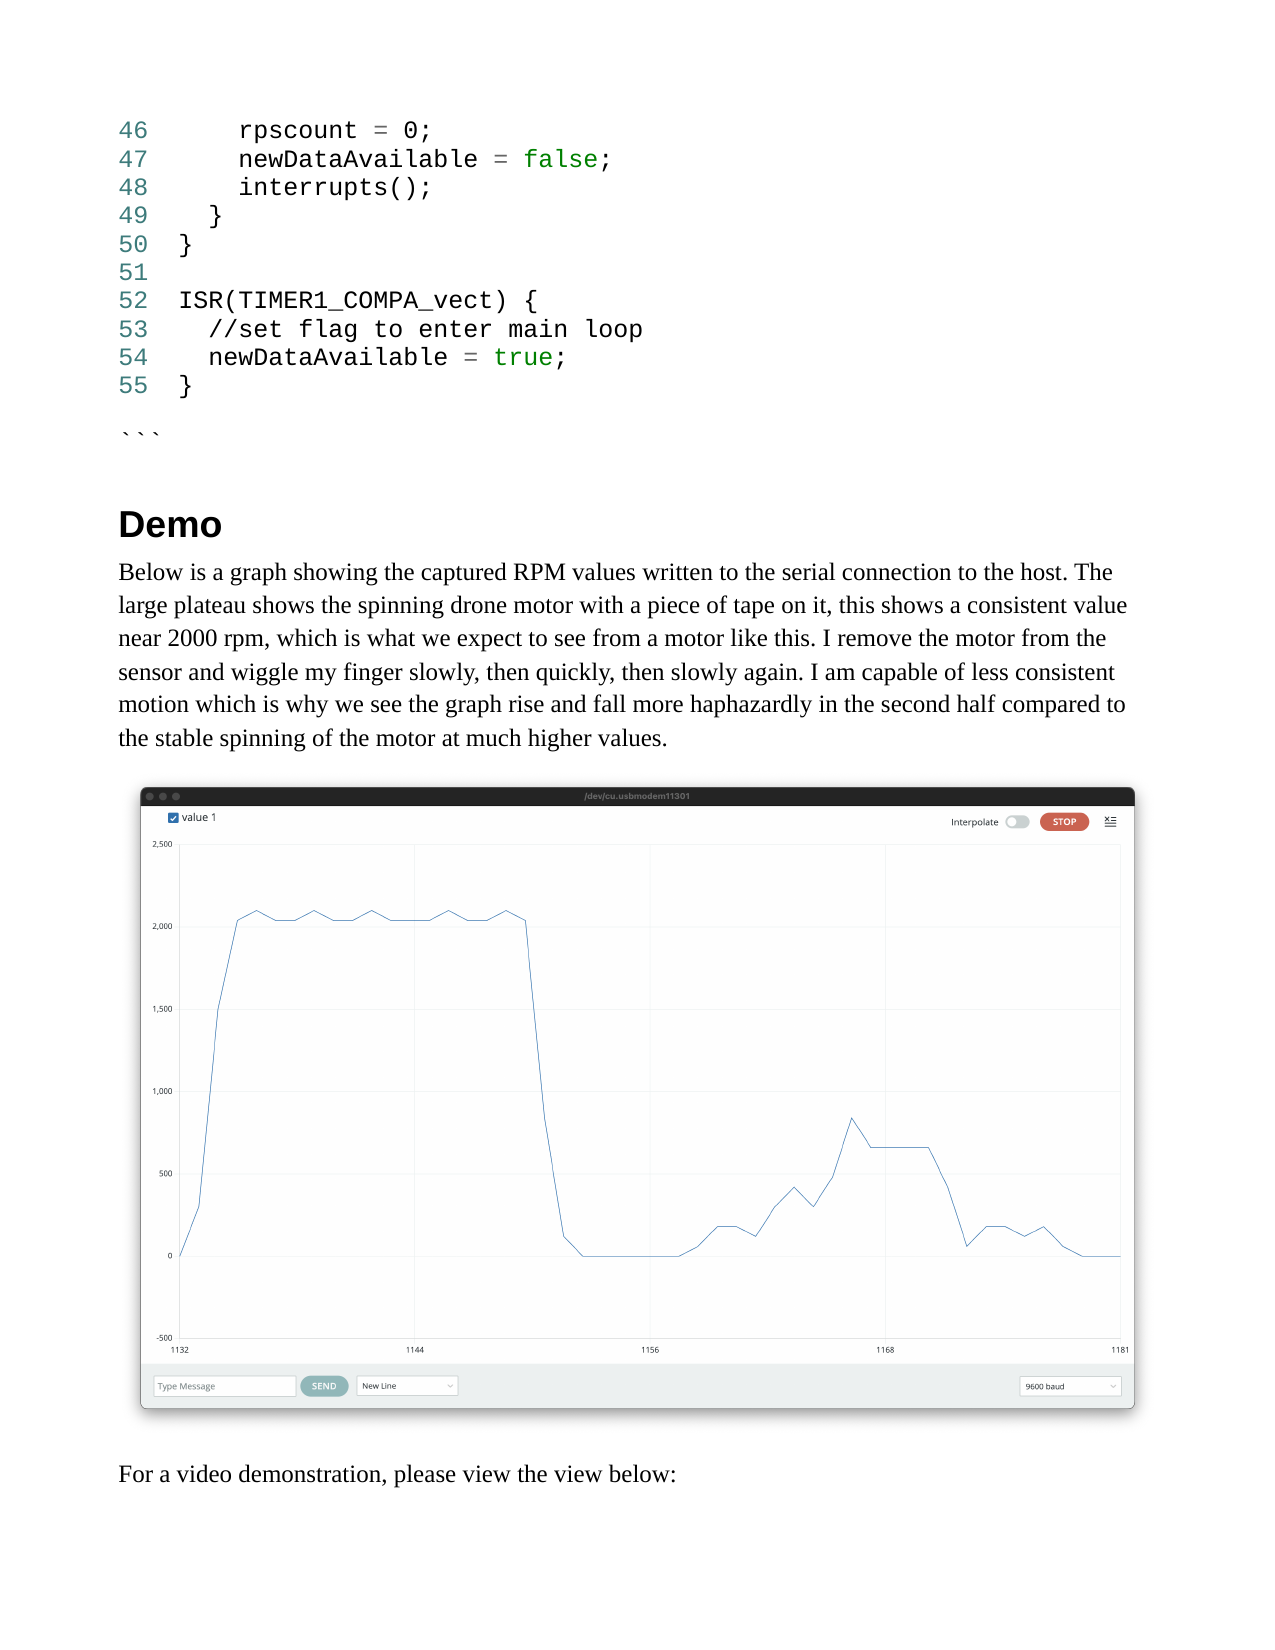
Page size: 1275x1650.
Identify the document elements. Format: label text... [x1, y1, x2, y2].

text 53 //set flag to enter main loop [118, 316, 1157, 345]
text 48 interrupts(); [118, 175, 1157, 203]
subtitle Demo [118, 502, 1157, 545]
text 52 ISR(TIMER1_COMPA_vect) { [118, 288, 1157, 316]
text 47 newDataAvailable = false; [118, 146, 1157, 175]
text ``` [118, 430, 1157, 458]
text 51 [118, 260, 1157, 288]
text 46 rpscount = 0; [118, 118, 1157, 146]
picture [118, 770, 1157, 1436]
text 55 } [118, 373, 1157, 401]
text For a video demonstration, please view the view below: [118, 1436, 1157, 1487]
text 49 } [118, 203, 1157, 231]
text 50 } [118, 231, 1157, 260]
text Below is a graph showing the captured RPM values written to the serial connection to the host. The large plateau shows the spinning drone motor with a piece of tape on it, this shows a consistent value near 2000 rpm, which is what we expect to see from a motor like this. I remove the motor from the sensor and wiggle my finger slowly, then quickly, then slowly again. I am capable of less consistent motion which is why we see the graph rise and fall more haphazardly in the second half compared to the stable spinning of the motor at much higher values. [118, 557, 1157, 751]
text 54 newDataAvailable = true; [118, 345, 1157, 373]
